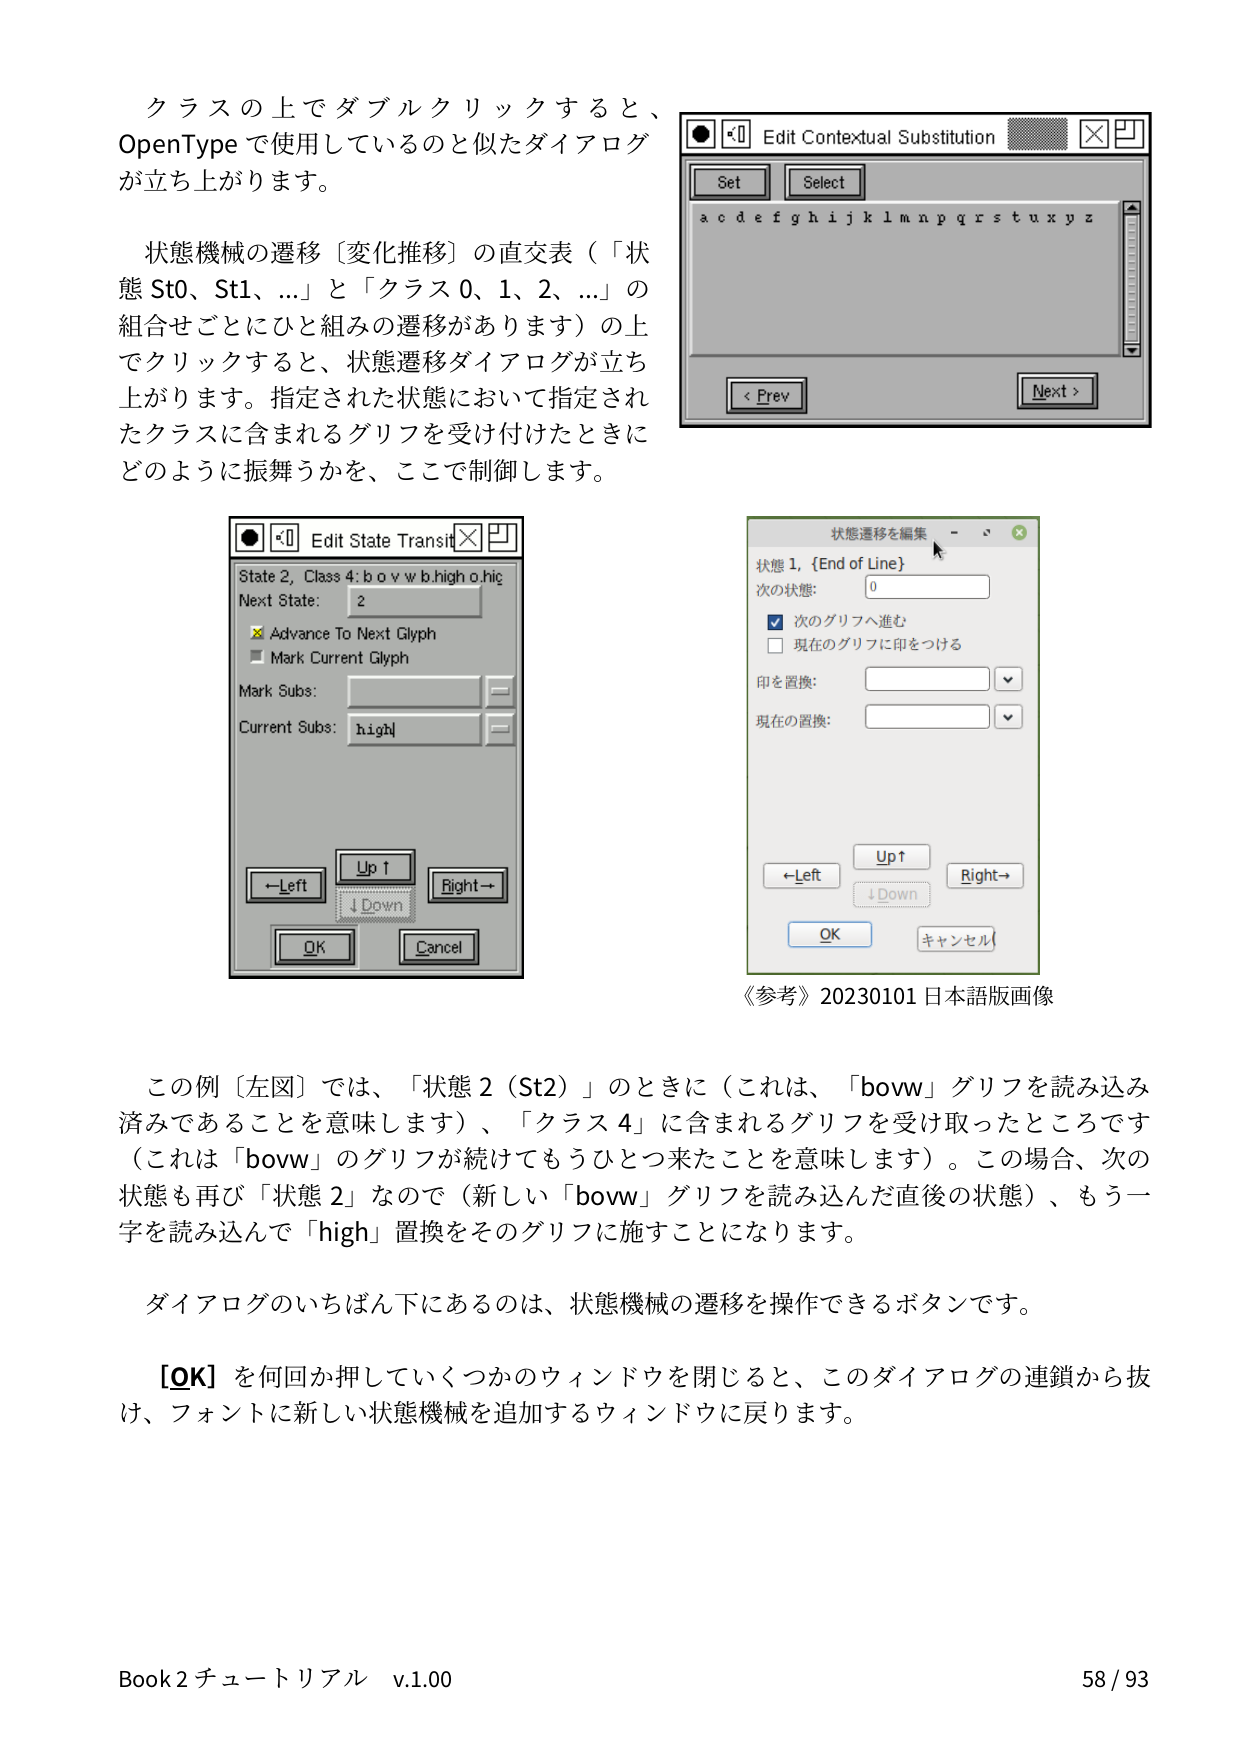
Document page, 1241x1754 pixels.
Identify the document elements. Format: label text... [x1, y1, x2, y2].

table_header [635, 517, 1152, 979]
picture [679, 112, 1152, 428]
table_header [524, 517, 635, 979]
text ダイアログのいちばん下にあるのは、状態機械の遷移を操作できるボタンです。 [118, 1263, 1152, 1321]
text 状態機械の遷移〔変化推移〕の直交表（「状態 St0、St1、...」と「クラス 0、1、2、...」の組合せごとにひと組みの遷移があります）の上でクリックすると、状態遷移ダイアログが立ち上がります。指定された状態において指定されたクラスに含まれるグリフを受け付けたときにどのように振舞うかを、ここで制御します。 [118, 212, 1152, 487]
text ［OK］を何回か押していくつかのウィンドウを閉じると、このダイアログの連鎖から抜け、フォントに新しい状態機械を追加するウィンドウに戻ります。 [118, 1336, 1152, 1430]
picture [228, 516, 524, 979]
text この例〔左図〕では、「状態 2（St2）」のときに（これは、「bovw」グリフを読み込み済みであることを意味します）、「クラス 4」に含まれるグリフを受け取ったところです（これは「bovw」のグリフが続けてもうひとつ来たことを意味します）。この場合、次の状態も再び「状態 2」なので（新しい「bovw」グリフを読み込んだ直後の状態）、もう一字を読み込んで「high」置換をそのグリフに施すことになります。 [118, 1040, 1152, 1248]
table_cell [118, 979, 635, 1011]
table_cell 《参考》20230101 日本語版画像 [635, 979, 1152, 1011]
picture [746, 516, 1040, 975]
text クラスの上でダブルクリックすると、OpenType で使用しているのと似たダイアログが立ち上がります。 [118, 88, 1152, 197]
table_header [118, 517, 228, 979]
